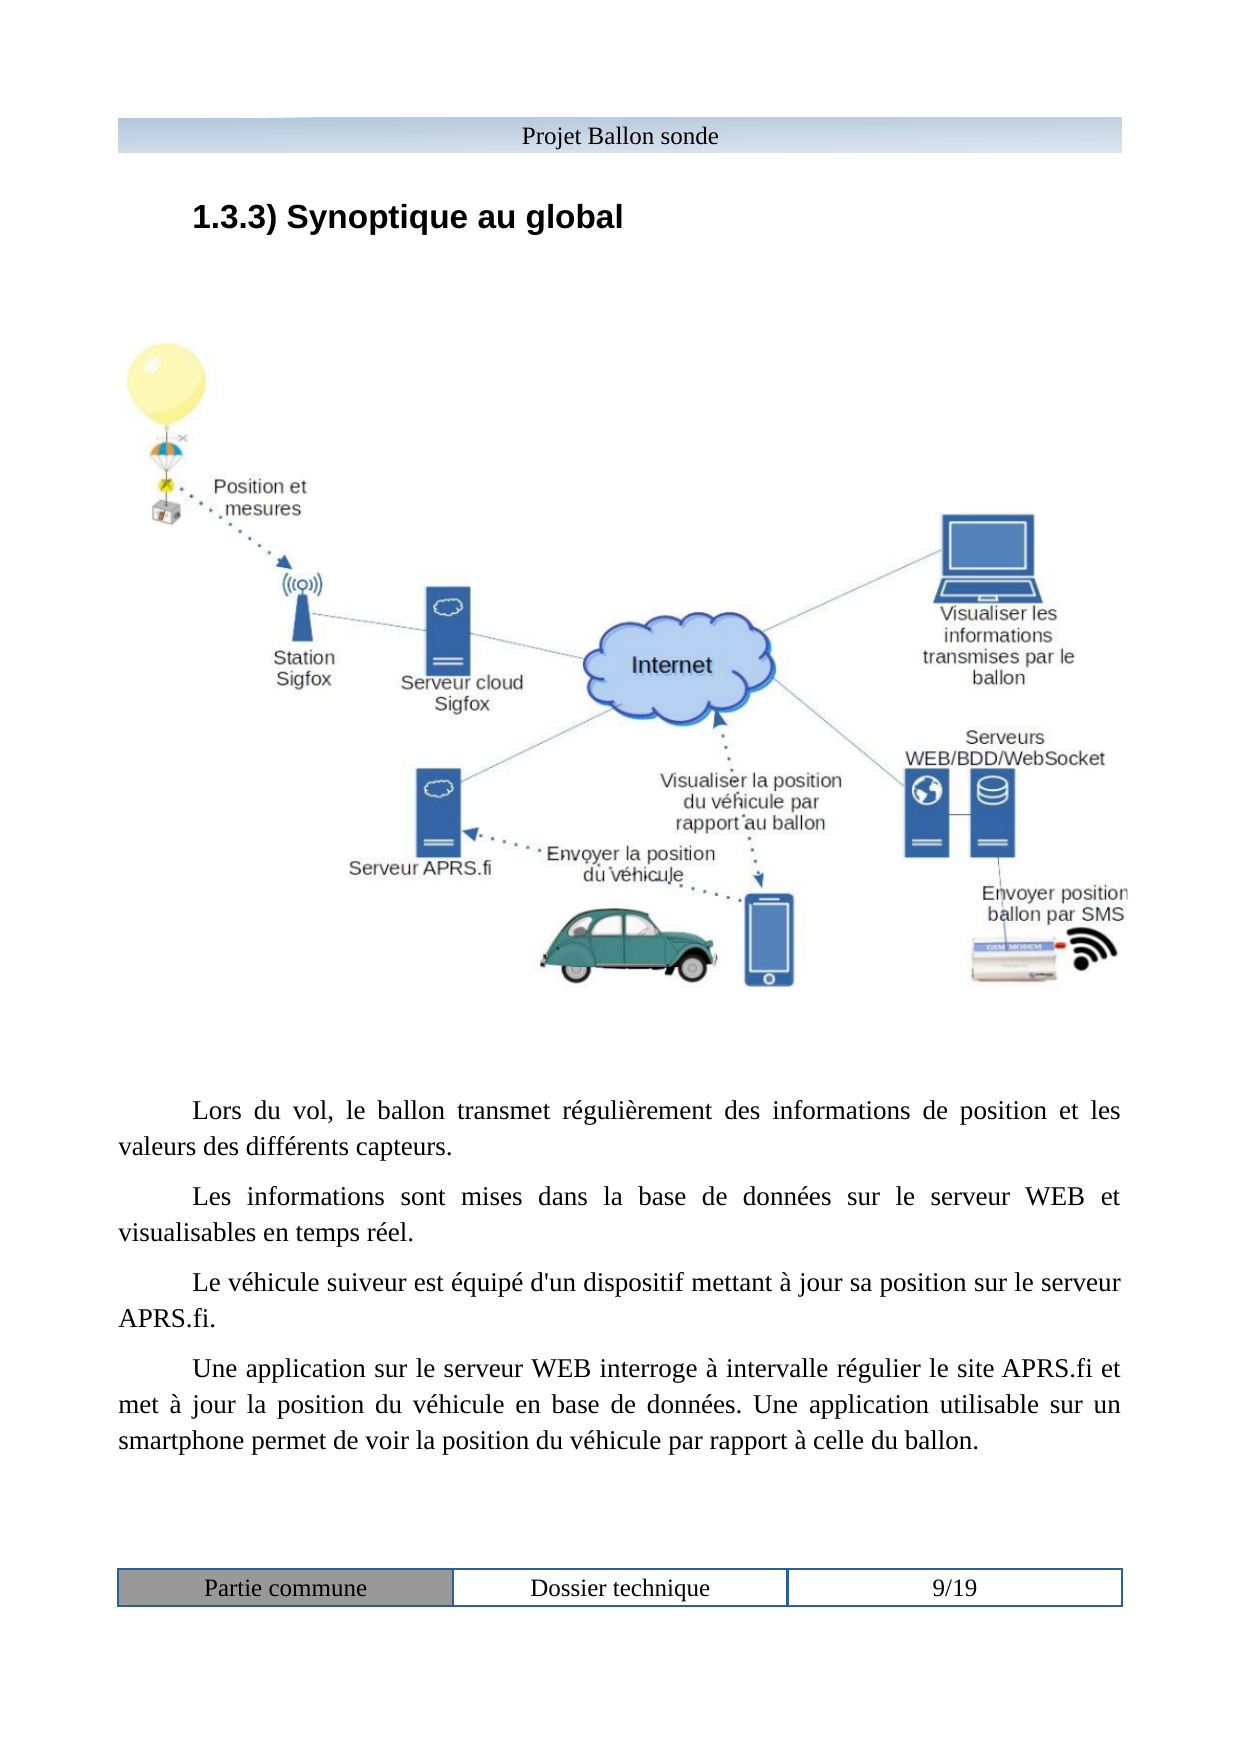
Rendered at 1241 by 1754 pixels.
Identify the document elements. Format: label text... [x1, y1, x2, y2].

text Le véhicule suiveur est équipé d'un dispositif mettant à jour sa position sur le serveur APRS.fi. [118, 1266, 1122, 1333]
subtitle 1.3.3) Synoptique au global [118, 197, 1122, 235]
text Les informations sont mises dans la base de données sur le serveur WEB et visualisables en temps réel. [118, 1180, 1122, 1247]
text Lors du vol, le ballon transmet régulièrement des informations de position et les valeurs des différents capteurs. [118, 1094, 1122, 1161]
text Une application sur le serveur WEB interroge à intervalle régulier le site APRS.fi et met à jour la position du véhicule en base de données. Une application utilisable sur un smartphone permet de voir la position du véhicule par rapport à celle du ballon. [118, 1352, 1122, 1455]
picture [123, 342, 1128, 989]
